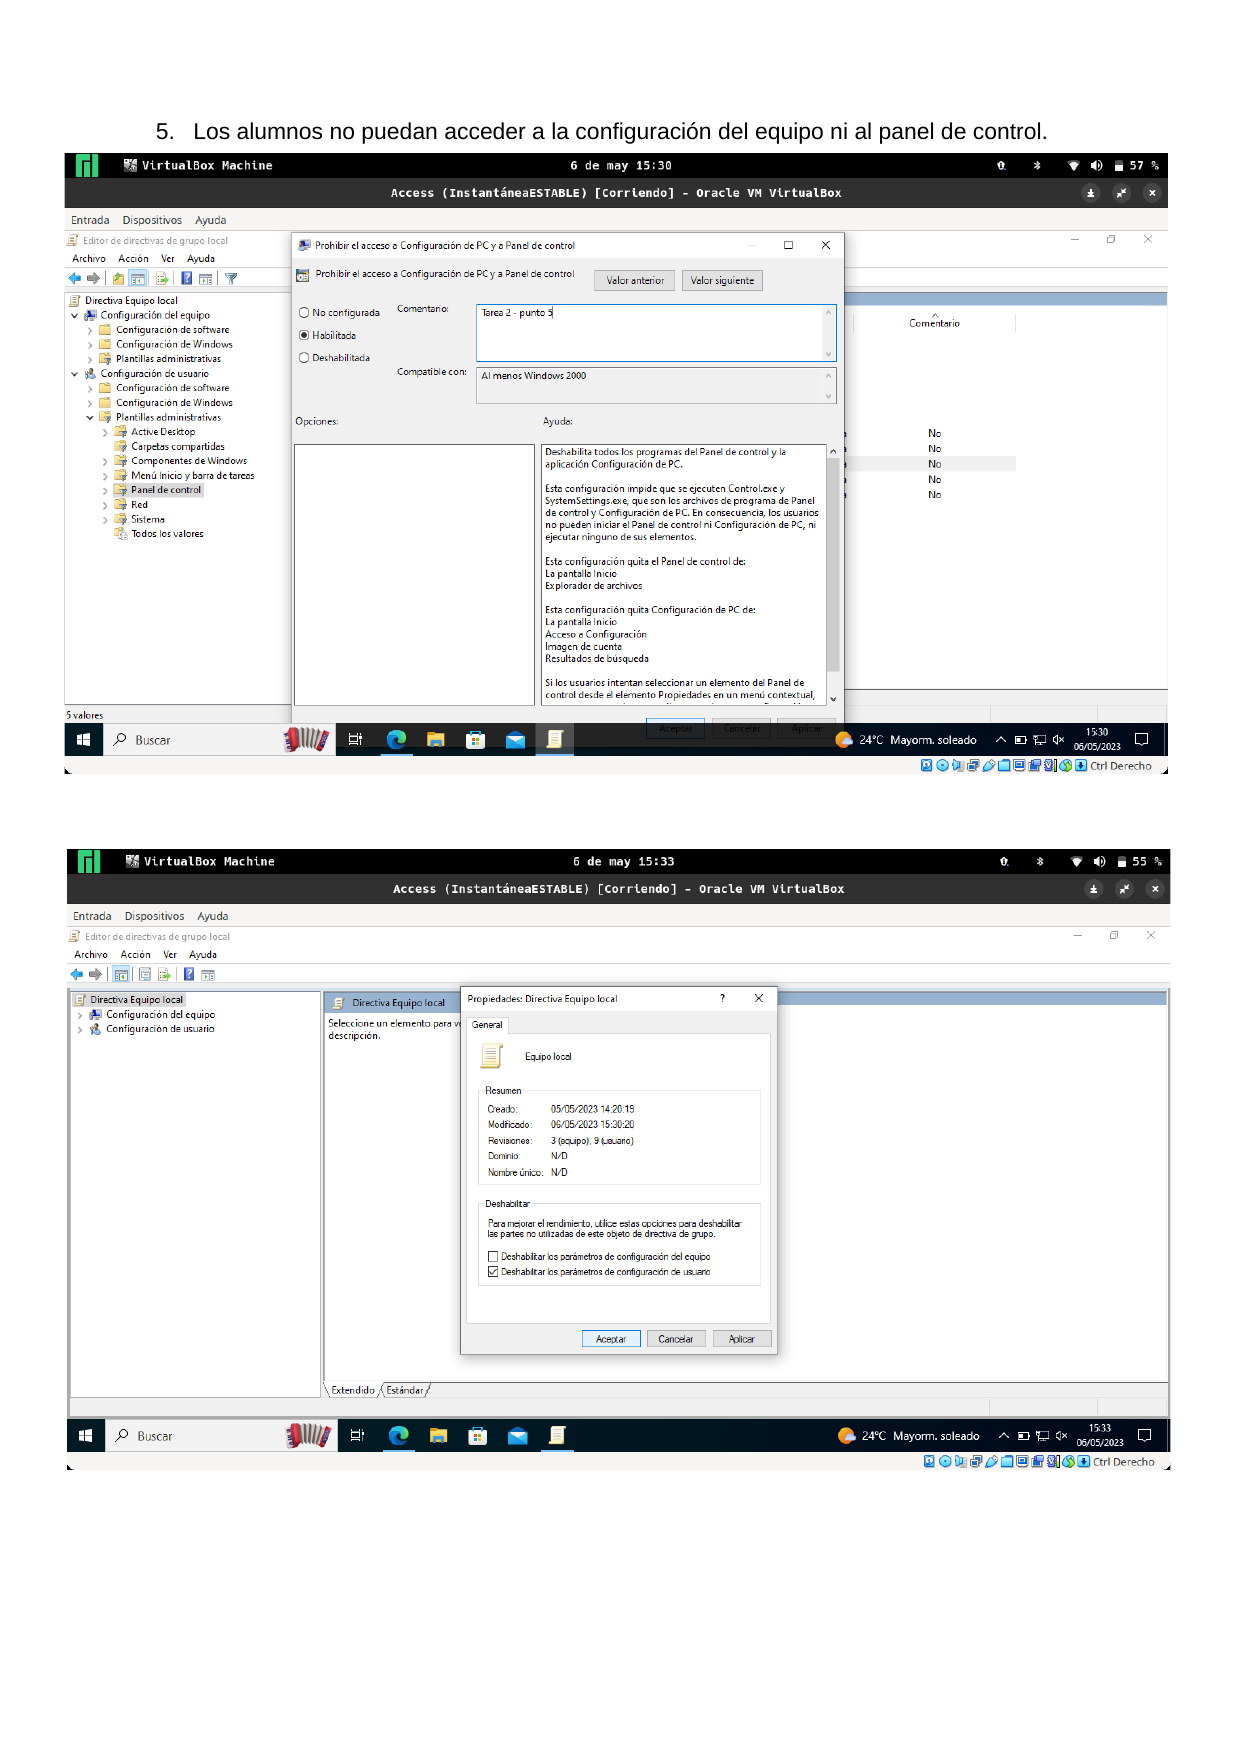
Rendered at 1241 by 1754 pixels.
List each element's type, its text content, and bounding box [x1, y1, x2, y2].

picture [64, 153, 1168, 774]
list Los alumnos no puedan acceder a la configuración del equipo ni al panel de control. [156, 118, 1122, 153]
list [156, 774, 1122, 826]
picture [67, 849, 1171, 1470]
